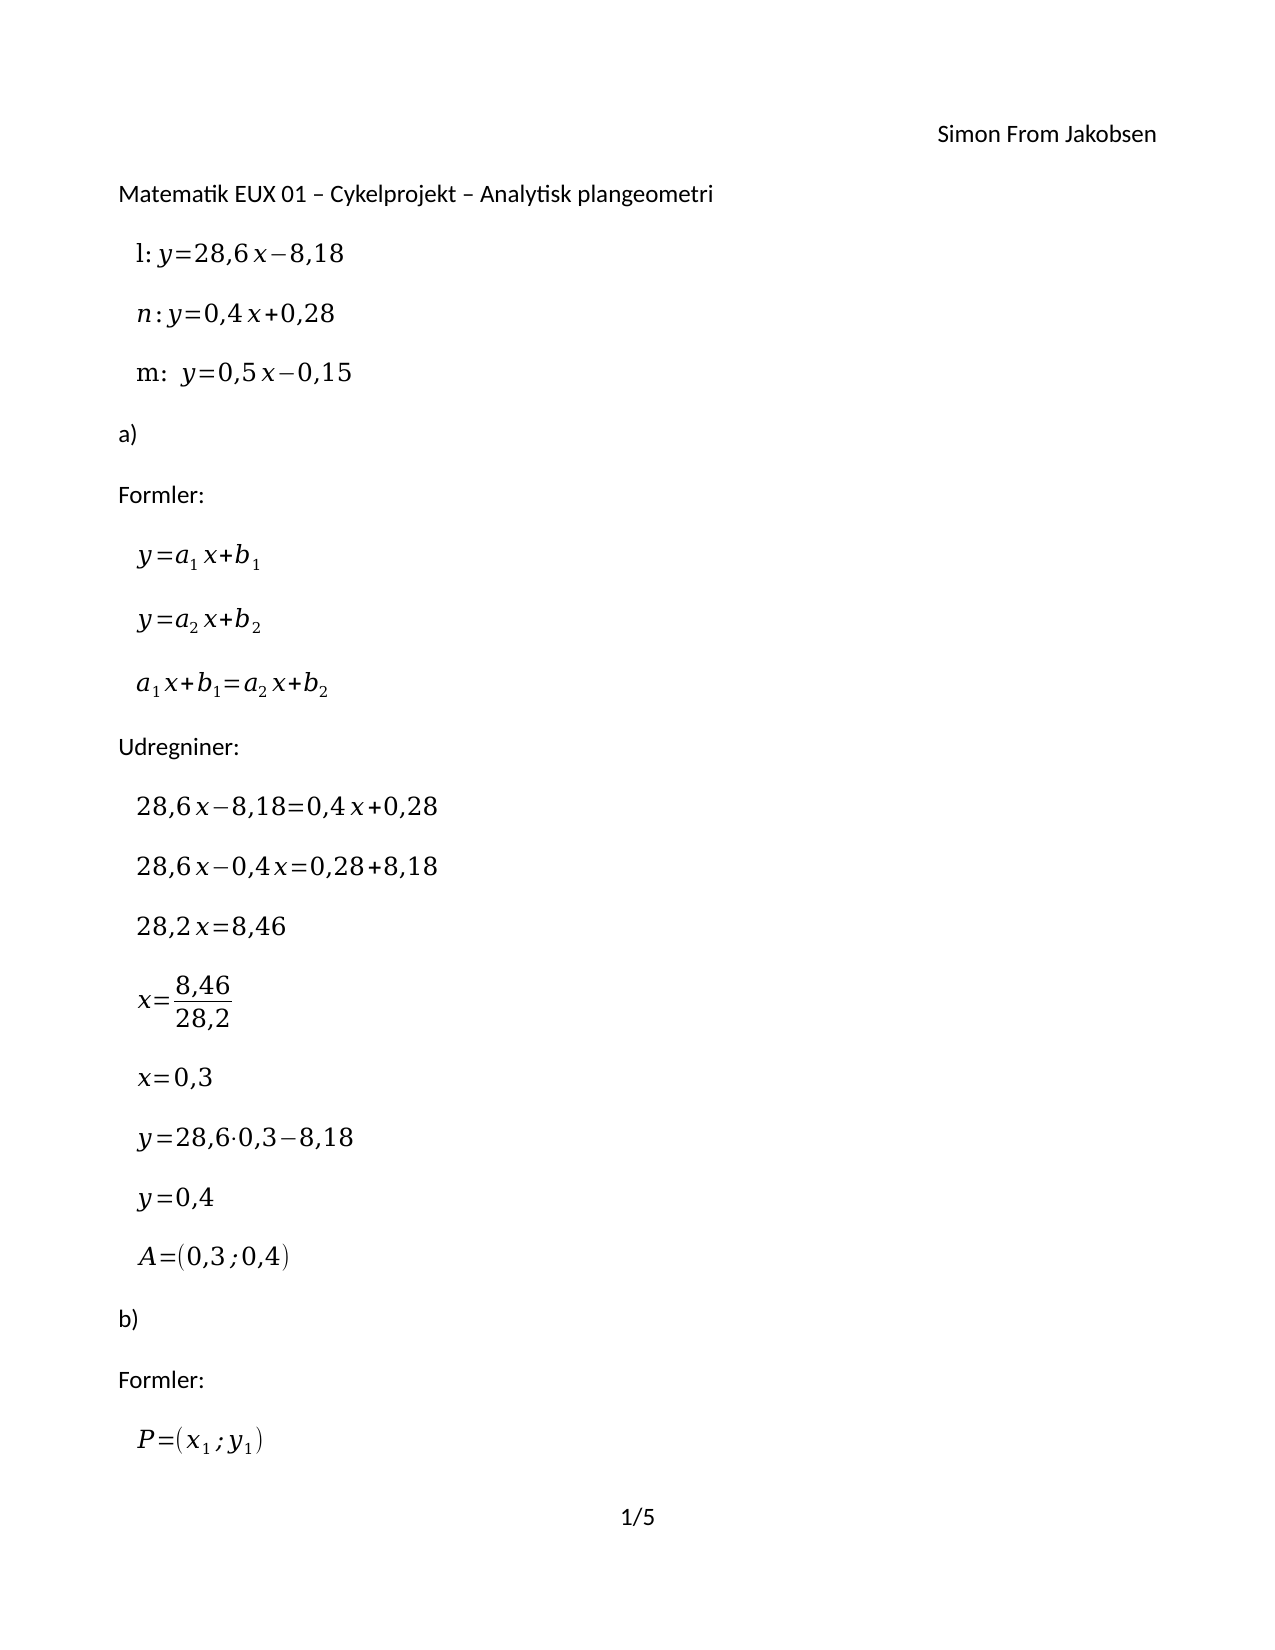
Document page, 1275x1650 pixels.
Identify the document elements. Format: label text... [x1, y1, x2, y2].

text Formler: [118, 479, 1157, 509]
text b) [118, 1303, 1157, 1333]
text a) [118, 418, 1157, 448]
text Matematik EUX 01 – Cykelprojekt – Analytisk plangeometri [118, 178, 1157, 209]
text Udregniner: [118, 731, 1157, 762]
text Formler: [118, 1364, 1157, 1394]
